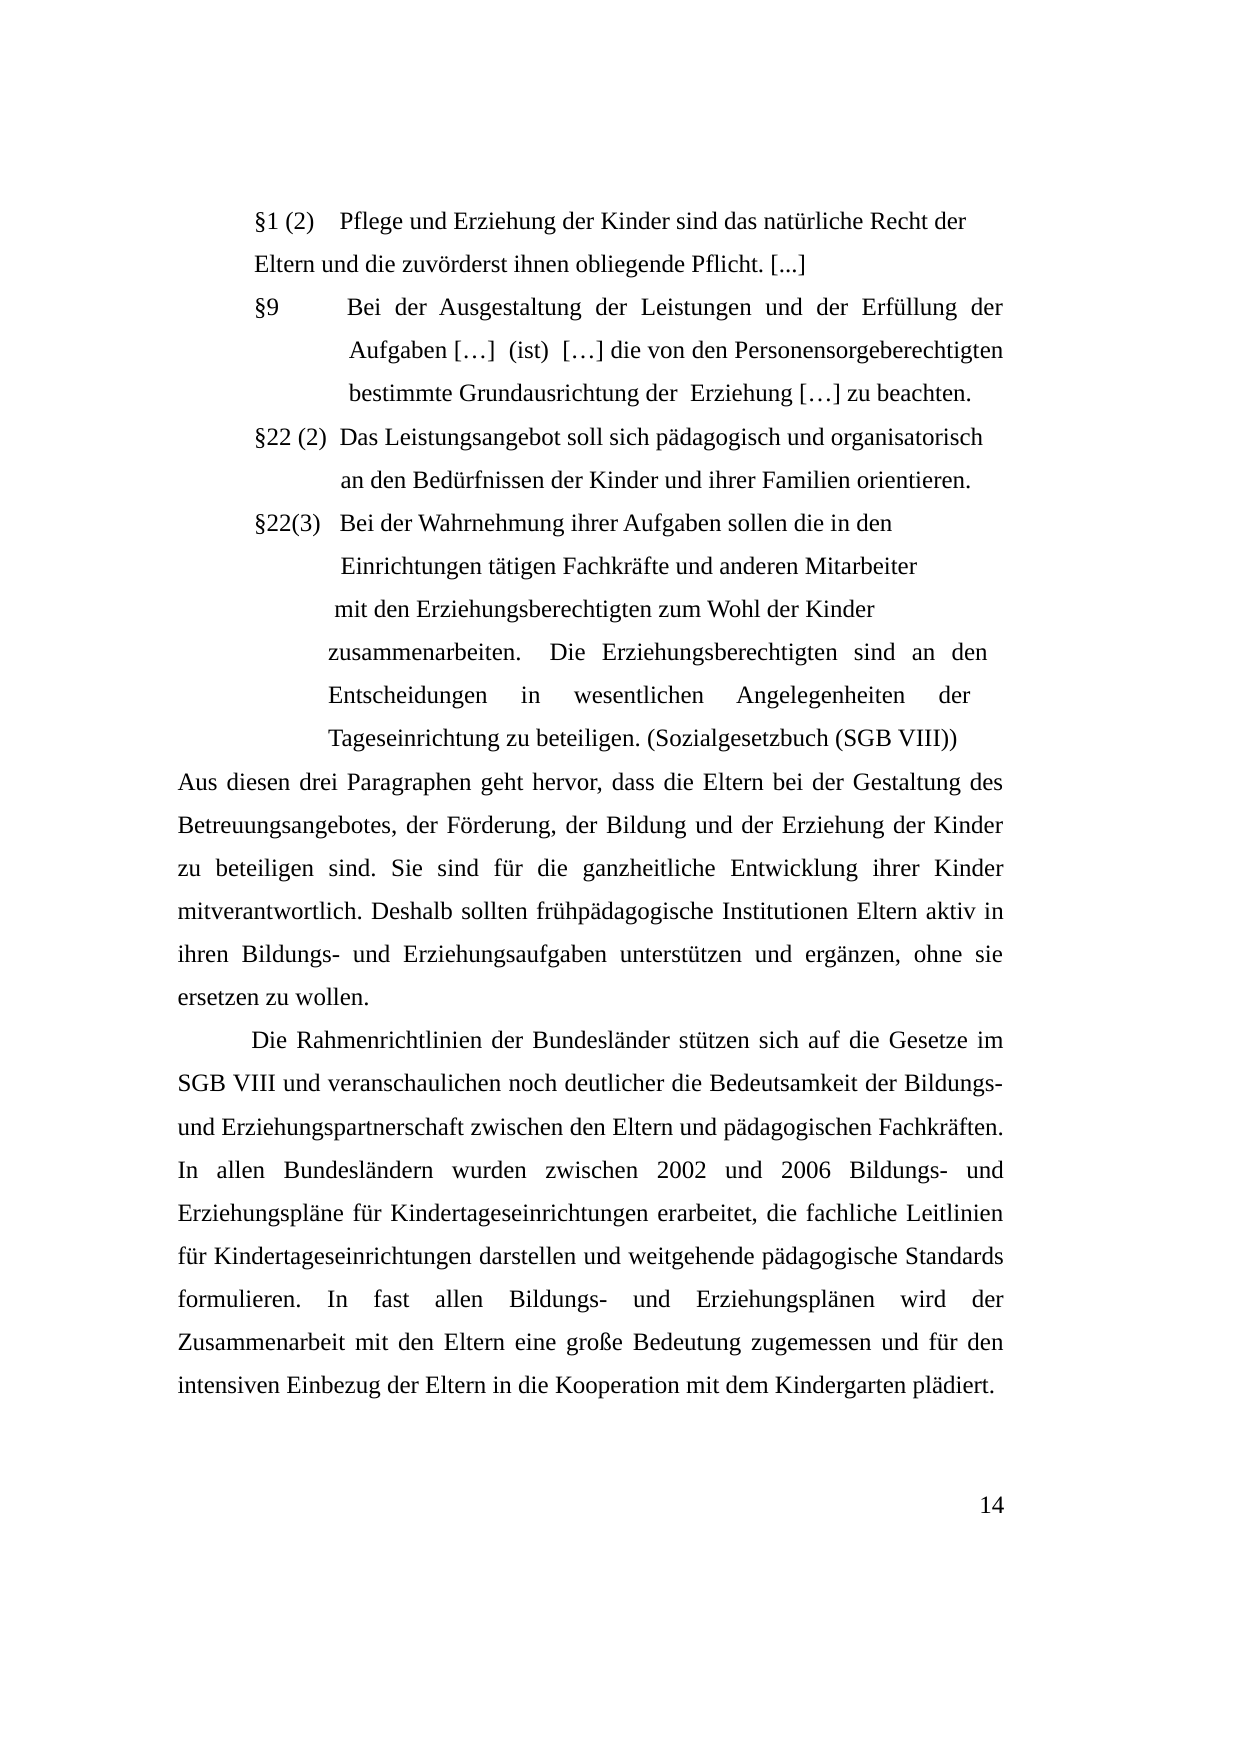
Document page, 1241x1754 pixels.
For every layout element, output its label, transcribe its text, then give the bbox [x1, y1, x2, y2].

text §9 Bei der Ausgestaltung der Leistungen und der Erfüllung der Aufgaben […] (ist) […] die von den Personensorgeberechtigten bestimmte Grundausrichtung der Erziehung […] zu beachten. [254, 292, 1004, 407]
text Die Rahmenrichtlinien der Bundesländer stützen sich auf die Gesetze im SGB VIII und veranschaulichen noch deutlicher die Bedeutsamkeit der Bildungs- und Erziehungspartnerschaft zwischen den Eltern und pädagogischen Fachkräften. In allen Bundesländern wurden zwischen 2002 und 2006 Bildungs- und Erziehungspläne für Kindertageseinrichtungen erarbeitet, die fachliche Leitlinien für Kindertageseinrichtungen darstellen und weitgehende pädagogische Standards formulieren. In fast allen Bildungs- und Erziehungsplänen wird der Zusammenarbeit mit den Eltern eine große Bedeutung zugemessen und für den intensiven Einbezug der Eltern in die Kooperation mit dem Kindergarten plädiert. [177, 1025, 1004, 1399]
text §1 (2) Pflege und Erziehung der Kinder sind das natürliche Recht der Eltern und die zuvörderst ihnen obliegende Pflicht. [...] [254, 206, 1004, 278]
text Aus diesen drei Paragraphen geht hervor, dass die Eltern bei der Gestaltung des Betreuungsangebotes, der Förderung, der Bildung und der Erziehung der Kinder zu beteiligen sind. Sie sind für die ganzheitliche Entwicklung ihrer Kinder mitverantwortlich. Deshalb sollten frühpädagogische Institutionen Eltern aktiv in ihren Bildungs- und Erziehungsaufgaben unterstützen und ergänzen, ohne sie ersetzen zu wollen. [177, 767, 1004, 1011]
text §22(3) Bei der Wahrnehmung ihrer Aufgaben sollen die in den Einrichtungen tätigen Fachkräfte und anderen Mitarbeiter mit den Erziehungsberechtigten zum Wohl der Kinder zusammenarbeiten. Die Erziehungsberechtigten sind an den Entscheidungen in wesentlichen Angelegenheiten der Tageseinrichtung zu beteiligen. (Sozialgesetzbuch (SGB VIII)) [254, 508, 1004, 752]
text §22 (2) Das Leistungsangebot soll sich pädagogisch und organisatorisch an den Bedürfnissen der Kinder und ihrer Familien orientieren. [254, 422, 1004, 493]
